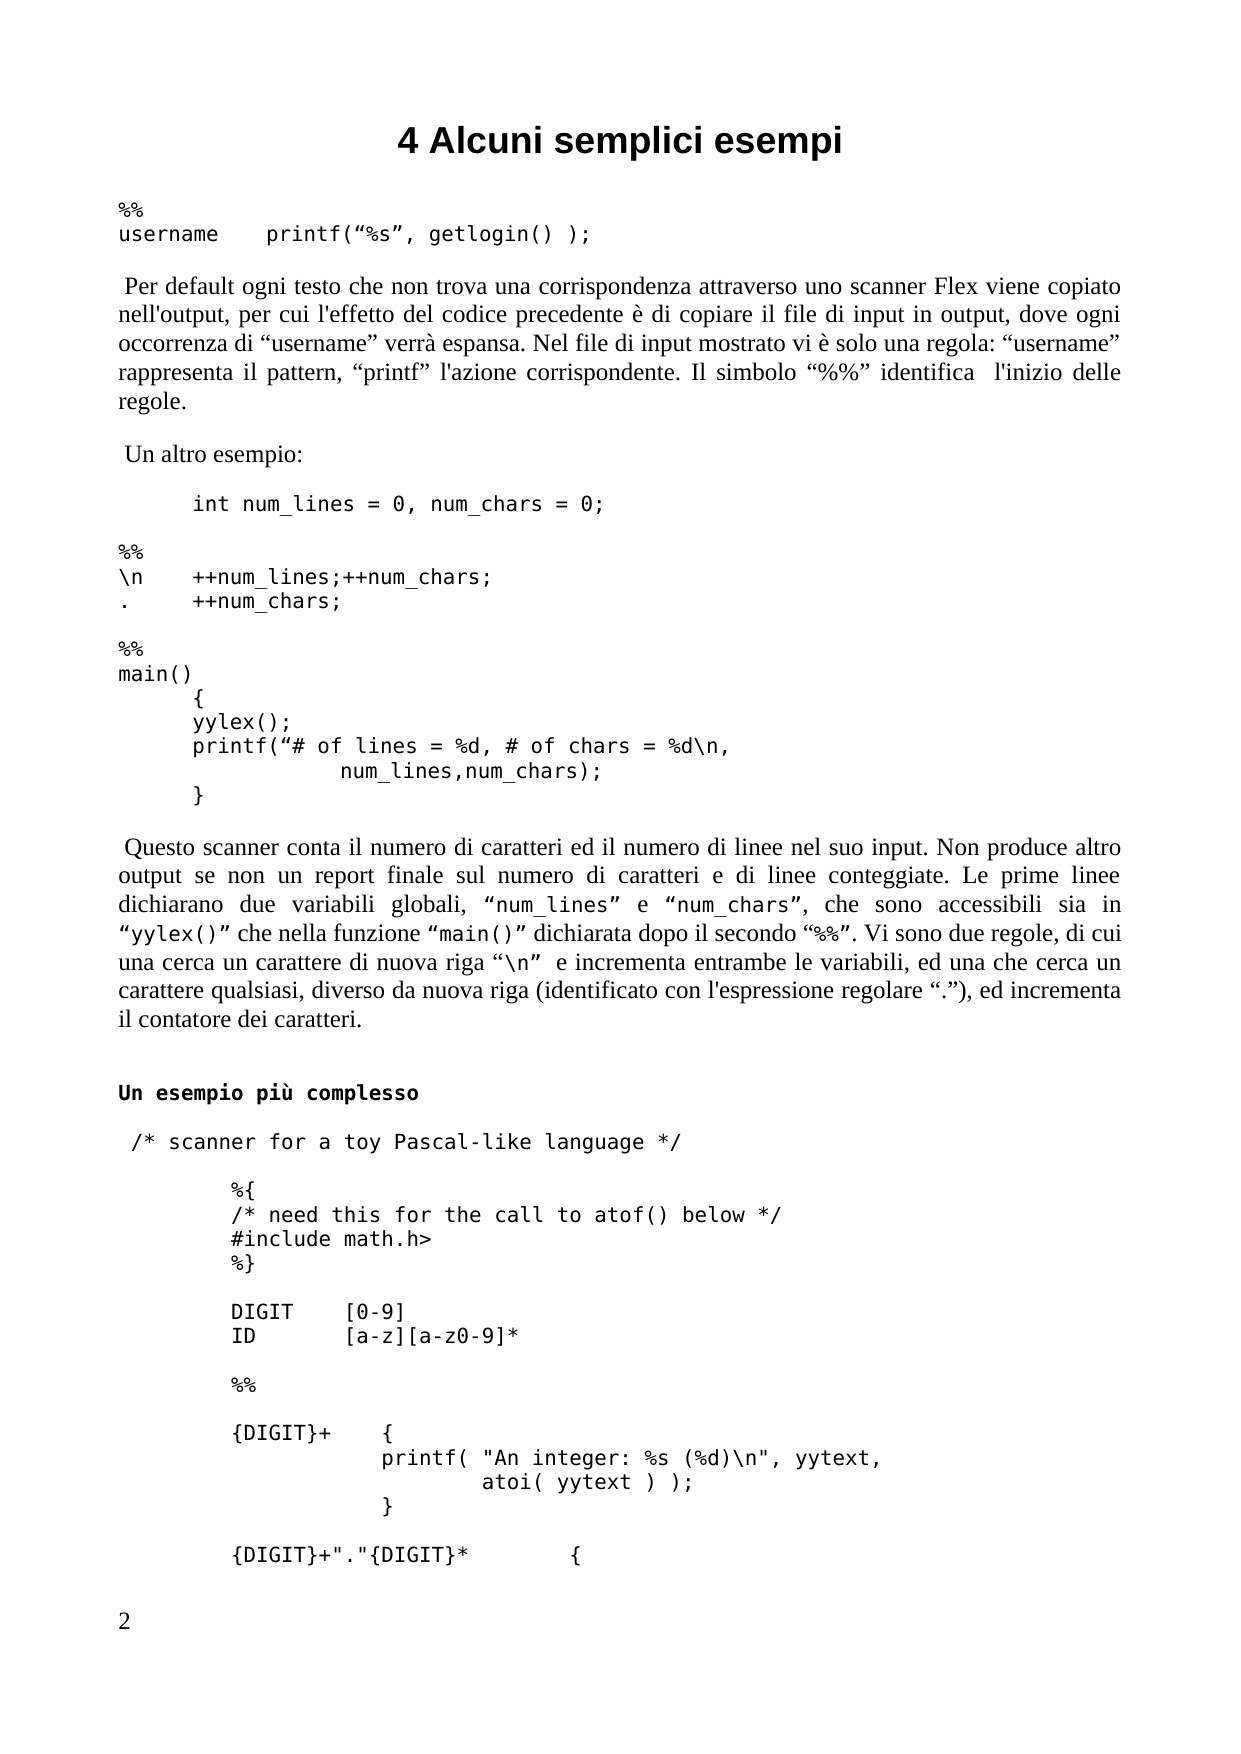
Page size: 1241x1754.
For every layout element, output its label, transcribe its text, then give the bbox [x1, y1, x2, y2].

text Un esempio più complesso [118, 1081, 1122, 1106]
text /* need this for the call to atof() below */ [118, 1203, 1122, 1227]
text {DIGIT}+ { [118, 1421, 1122, 1446]
text \n ++num_lines;++num_chars; [118, 565, 1122, 589]
text %% [118, 637, 1122, 662]
text } [118, 1494, 1122, 1518]
text } [118, 783, 1122, 807]
text #include math.h> [118, 1227, 1122, 1251]
text printf( "An integer: %s (%d)\n", yytext, [118, 1446, 1122, 1470]
text Un altro esempio: [118, 439, 1122, 468]
text {DIGIT}+"."{DIGIT}* { [118, 1543, 1122, 1567]
text . ++num_chars; [118, 589, 1122, 613]
text { [118, 686, 1122, 710]
text %} [118, 1251, 1122, 1276]
text main() [118, 662, 1122, 686]
text num_lines,num_chars); [118, 759, 1122, 783]
text printf(“# of lines = %d, # of chars = %d\n, [118, 734, 1122, 759]
text username printf(“%s”, getlogin() ); [118, 222, 1122, 247]
text int num_lines = 0, num_chars = 0; [118, 492, 1122, 516]
text Questo scanner conta il numero di caratteri ed il numero di linee nel suo input. Non produce altro output se non un report finale sul numero di caratteri e di linee conteggiate. Le prime linee dichiarano due variabili globali, “num_lines” e “num_chars”, che sono accessibili sia in “yylex()” che nella funzione “main()” dichiarata dopo il secondo “%%”. Vi sono due regole, di cui una cerca un carattere di nuova riga “\n” e incrementa entrambe le variabili, ed una che cerca un carattere qualsiasi, diverso da nuova riga (identificato con l'espressione regolare “.”), ed incrementa il contatore dei caratteri. [118, 832, 1122, 1033]
text %% [118, 540, 1122, 565]
text %% [118, 1373, 1122, 1397]
text Per default ogni testo che non trova una corrispondenza attraverso uno scanner Flex viene copiato nell'output, per cui l'effetto del codice precedente è di copiare il file di input in output, dove ogni occorrenza di “username” verrà espansa. Nel file di input mostrato vi è solo una regola: “username” rappresenta il pattern, “printf” l'azione corrispondente. Il simbolo “%%” identifica l'inizio delle regole. [118, 271, 1122, 414]
text DIGIT [0-9] [118, 1300, 1122, 1324]
text ID [a-z][a-z0-9]* [118, 1324, 1122, 1348]
text %% [118, 198, 1122, 222]
text atoi( yytext ) ); [118, 1470, 1122, 1494]
text %{ [118, 1178, 1122, 1203]
title 4 Alcuni semplici esempi [118, 118, 1122, 161]
text yylex(); [118, 710, 1122, 734]
text /* scanner for a toy Pascal-like language */ [118, 1130, 1122, 1154]
